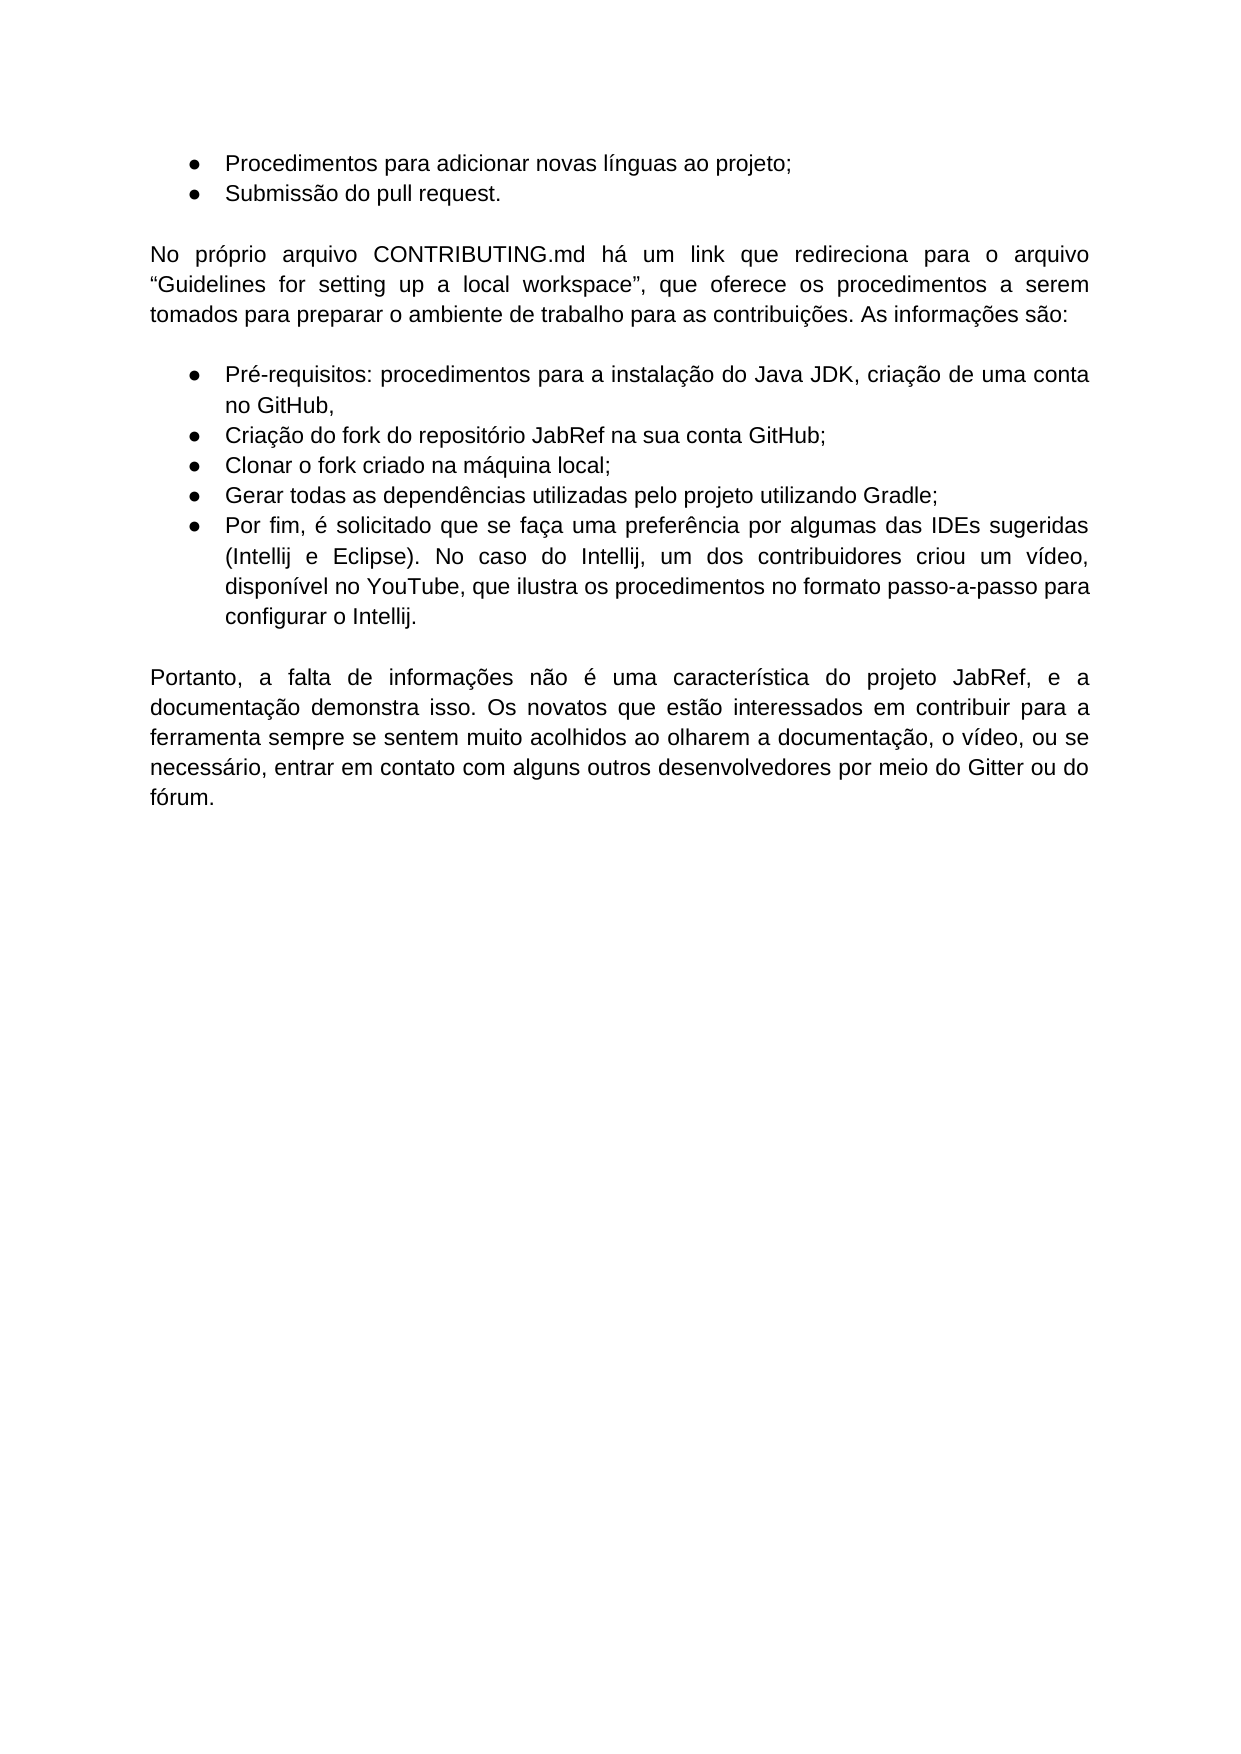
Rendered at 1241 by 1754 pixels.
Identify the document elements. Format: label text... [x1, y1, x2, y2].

list Submissão do pull request. [187, 180, 1090, 207]
text Portanto, a falta de informações não é uma característica do projeto JabRef, e a documentação demonstra isso. Os novatos que estão interessados em contribuir para a ferramenta sempre se sentem muito acolhidos ao olharem a documentação, o vídeo, ou se necessário, entrar em contato com alguns outros desenvolvedores por meio do Gitter ou do fórum. [150, 663, 1090, 811]
list Criação do fork do repositório JabRef na sua conta GitHub; [187, 422, 1090, 448]
list Gerar todas as dependências utilizadas pelo projeto utilizando Gradle; [187, 482, 1090, 509]
list Por fim, é solicitado que se faça uma preferência por algumas das IDEs sugeridas (Intellij e Eclipse). No caso do Intellij, um dos contribuidores criou um vídeo, disponível no YouTube, que ilustra os procedimentos no formato passo-a-passo para configurar o Intellij. [187, 512, 1090, 629]
list Procedimentos para adicionar novas línguas ao projeto; [187, 150, 1090, 176]
list Pré-requisitos: procedimentos para a instalação do Java JDK, criação de uma conta no GitHub, [187, 361, 1090, 418]
text No próprio arquivo CONTRIBUTING.md há um link que redireciona para o arquivo “Guidelines for setting up a local workspace”, que oferece os procedimentos a serem tomados para preparar o ambiente de trabalho para as contribuições. As informações são: [150, 241, 1090, 327]
list Clonar o fork criado na máquina local; [187, 452, 1090, 478]
